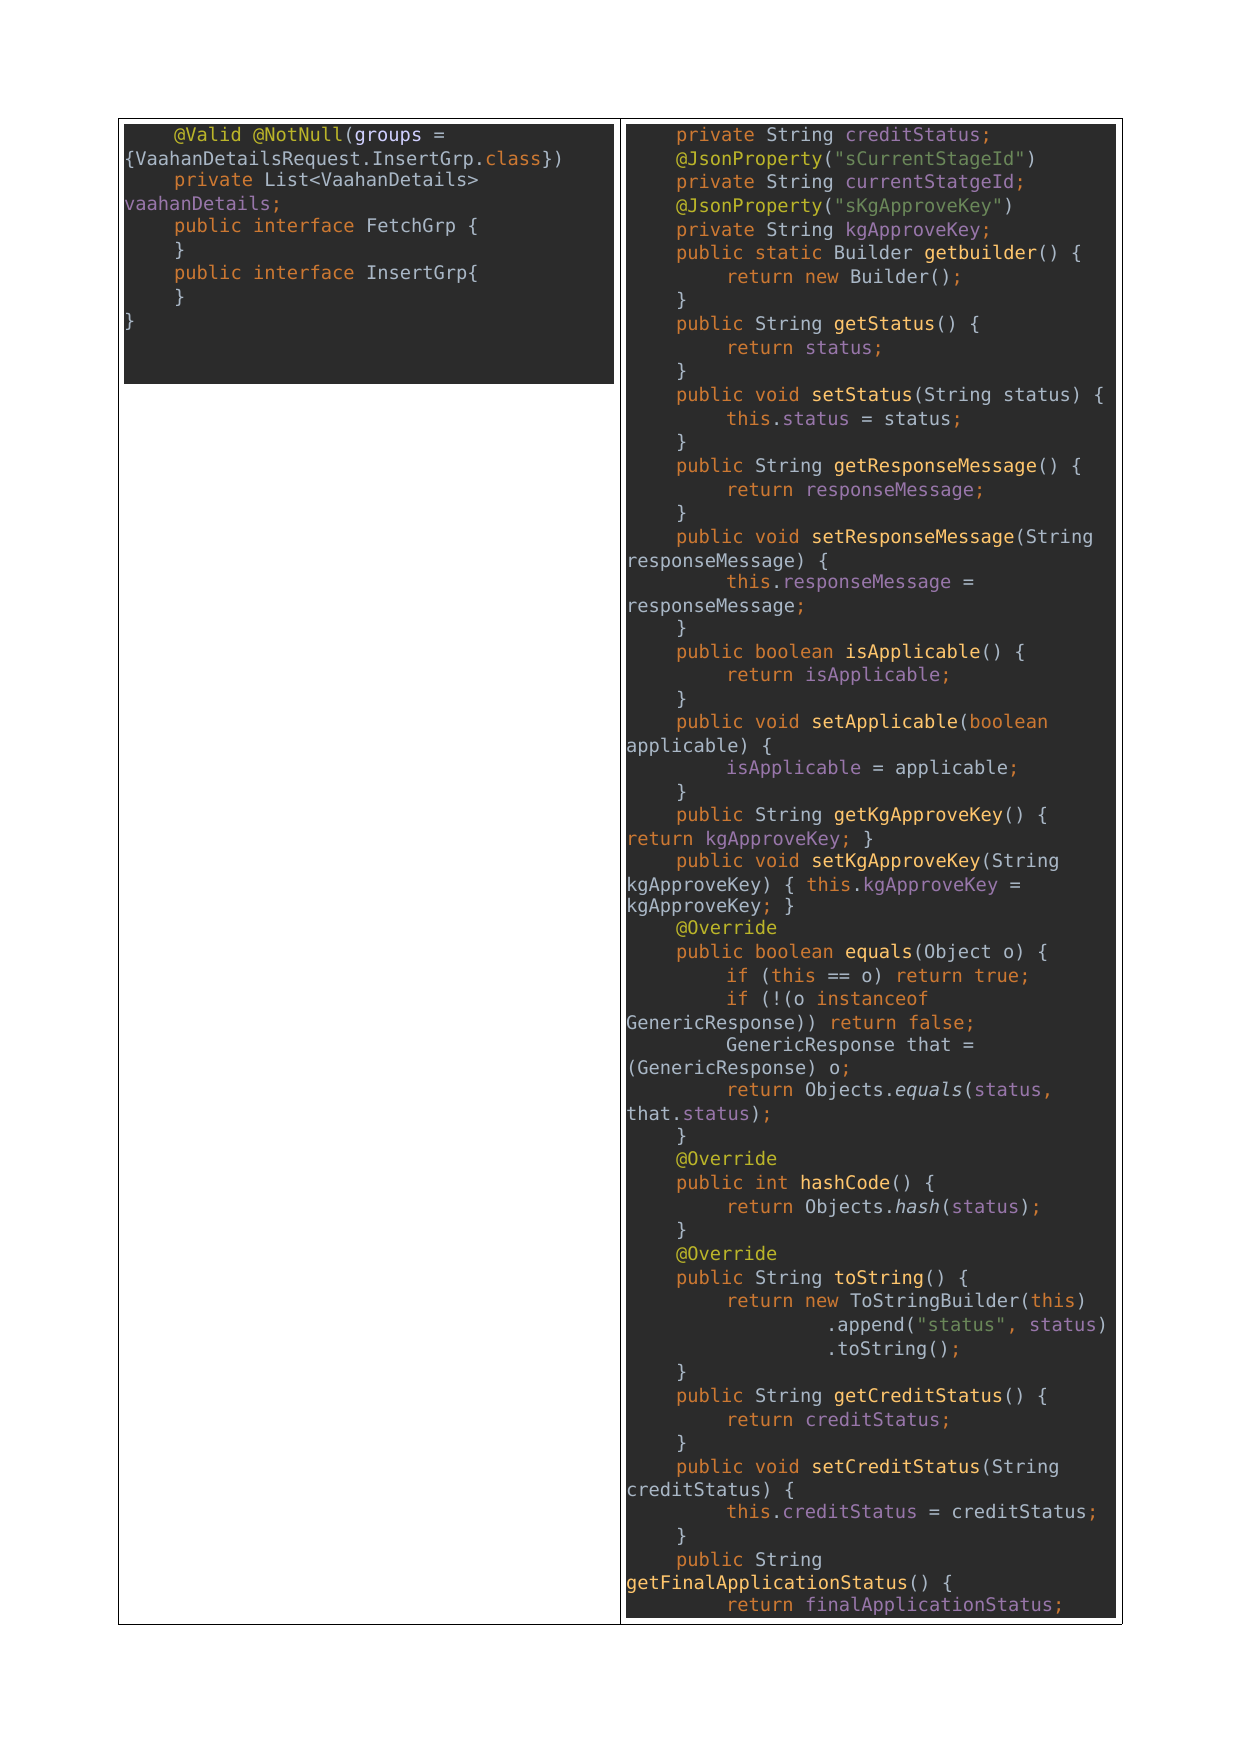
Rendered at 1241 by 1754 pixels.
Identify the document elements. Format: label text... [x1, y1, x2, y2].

table_cell private String creditStatus; @JsonProperty("sCurrentStageId") private String currentStatgeId; @JsonProperty("sKgApproveKey") private String kgApproveKey; public static Builder getbuilder() { return new Builder(); } public String getStatus() { return status; } public void setStatus(String status) { this.status = status; } public String getResponseMessage() { return responseMessage; } public void setResponseMessage(String responseMessage) { this.responseMessage = responseMessage; } public boolean isApplicable() { return isApplicable; } public void setApplicable(boolean applicable) { isApplicable = applicable; } public String getKgApproveKey() { return kgApproveKey; } public void setKgApproveKey(String kgApproveKey) { this.kgApproveKey = kgApproveKey; } @Override public boolean equals(Object o) { if (this == o) return true; if (!(o instanceof GenericResponse)) return false; GenericResponse that = (GenericResponse) o; return Objects.equals(status, that.status); } @Override public int hashCode() { return Objects.hash(status); } @Override public String toString() { return new ToStringBuilder(this) .append("status", status) .toString(); } public String getCreditStatus() { return creditStatus; } public void setCreditStatus(String creditStatus) { this.creditStatus = creditStatus; } public String getFinalApplicationStatus() { return finalApplicationStatus; [621, 119, 1122, 1623]
table_cell @Valid @NotNull(groups = {VaahanDetailsRequest.InsertGrp.class}) private List<VaahanDetails> vaahanDetails; public interface FetchGrp { } public interface InsertGrp{ } } [119, 119, 620, 1623]
